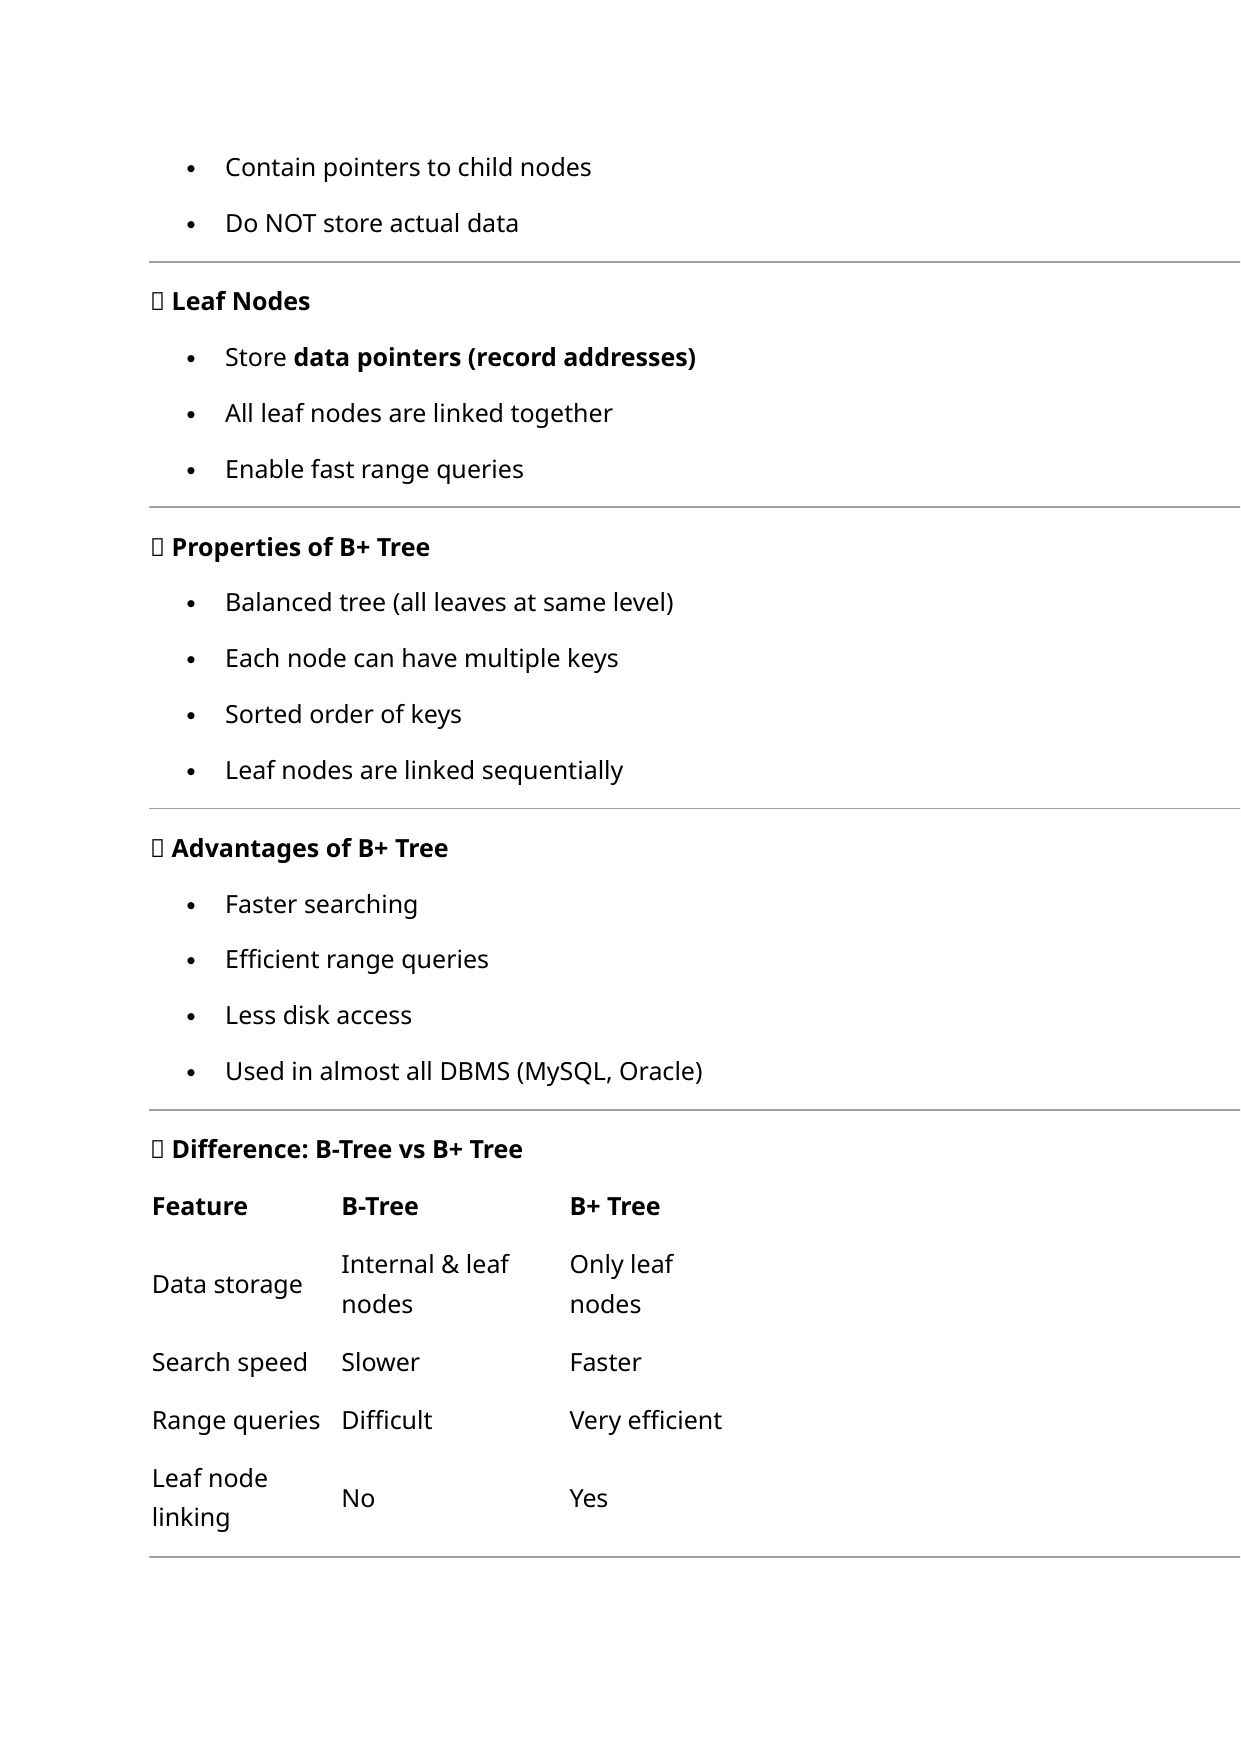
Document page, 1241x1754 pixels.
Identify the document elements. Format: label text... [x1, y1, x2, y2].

list Leaf nodes are linked sequentially [187, 752, 1090, 787]
table_cell No [340, 1459, 568, 1556]
list Contain pointers to child nodes [187, 150, 1090, 184]
table_header B+ Tree [568, 1188, 743, 1246]
list Enable fast range queries [187, 451, 1090, 485]
table_cell Range queries [150, 1401, 339, 1459]
table_cell Slower [340, 1343, 568, 1401]
text 🔹 Difference: B-Tree vs B+ Tree [150, 1132, 1090, 1166]
list All leaf nodes are linked together [187, 395, 1090, 429]
table_header B-Tree [340, 1188, 568, 1246]
table_cell Data storage [150, 1246, 339, 1343]
table_cell Search speed [150, 1343, 339, 1401]
table_cell Yes [568, 1459, 743, 1556]
list Balanced tree (all leaves at same level) [187, 585, 1090, 619]
text 🔹 Advantages of B+ Tree [150, 830, 1090, 864]
text 🔸 Leaf Nodes [150, 284, 1090, 318]
table_cell Leaf node linking [150, 1459, 339, 1556]
table_cell Difficult [340, 1401, 568, 1459]
text 🔹 Properties of B+ Tree [150, 529, 1090, 563]
list Sorted order of keys [187, 697, 1090, 731]
table_cell Internal & leaf nodes [340, 1246, 568, 1343]
table_cell Faster [568, 1343, 743, 1401]
list Efficient range queries [187, 942, 1090, 976]
list Do NOT store actual data [187, 206, 1090, 240]
list Store data pointers (record addresses) [187, 339, 1090, 374]
table_cell Only leaf nodes [568, 1246, 743, 1343]
list Each node can have multiple keys [187, 641, 1090, 675]
list Used in almost all DBMS (MySQL, Oracle) [187, 1054, 1090, 1088]
table_cell Very efficient [568, 1401, 743, 1459]
list Faster searching [187, 886, 1090, 920]
list Less disk access [187, 998, 1090, 1032]
table_header Feature [150, 1188, 339, 1246]
